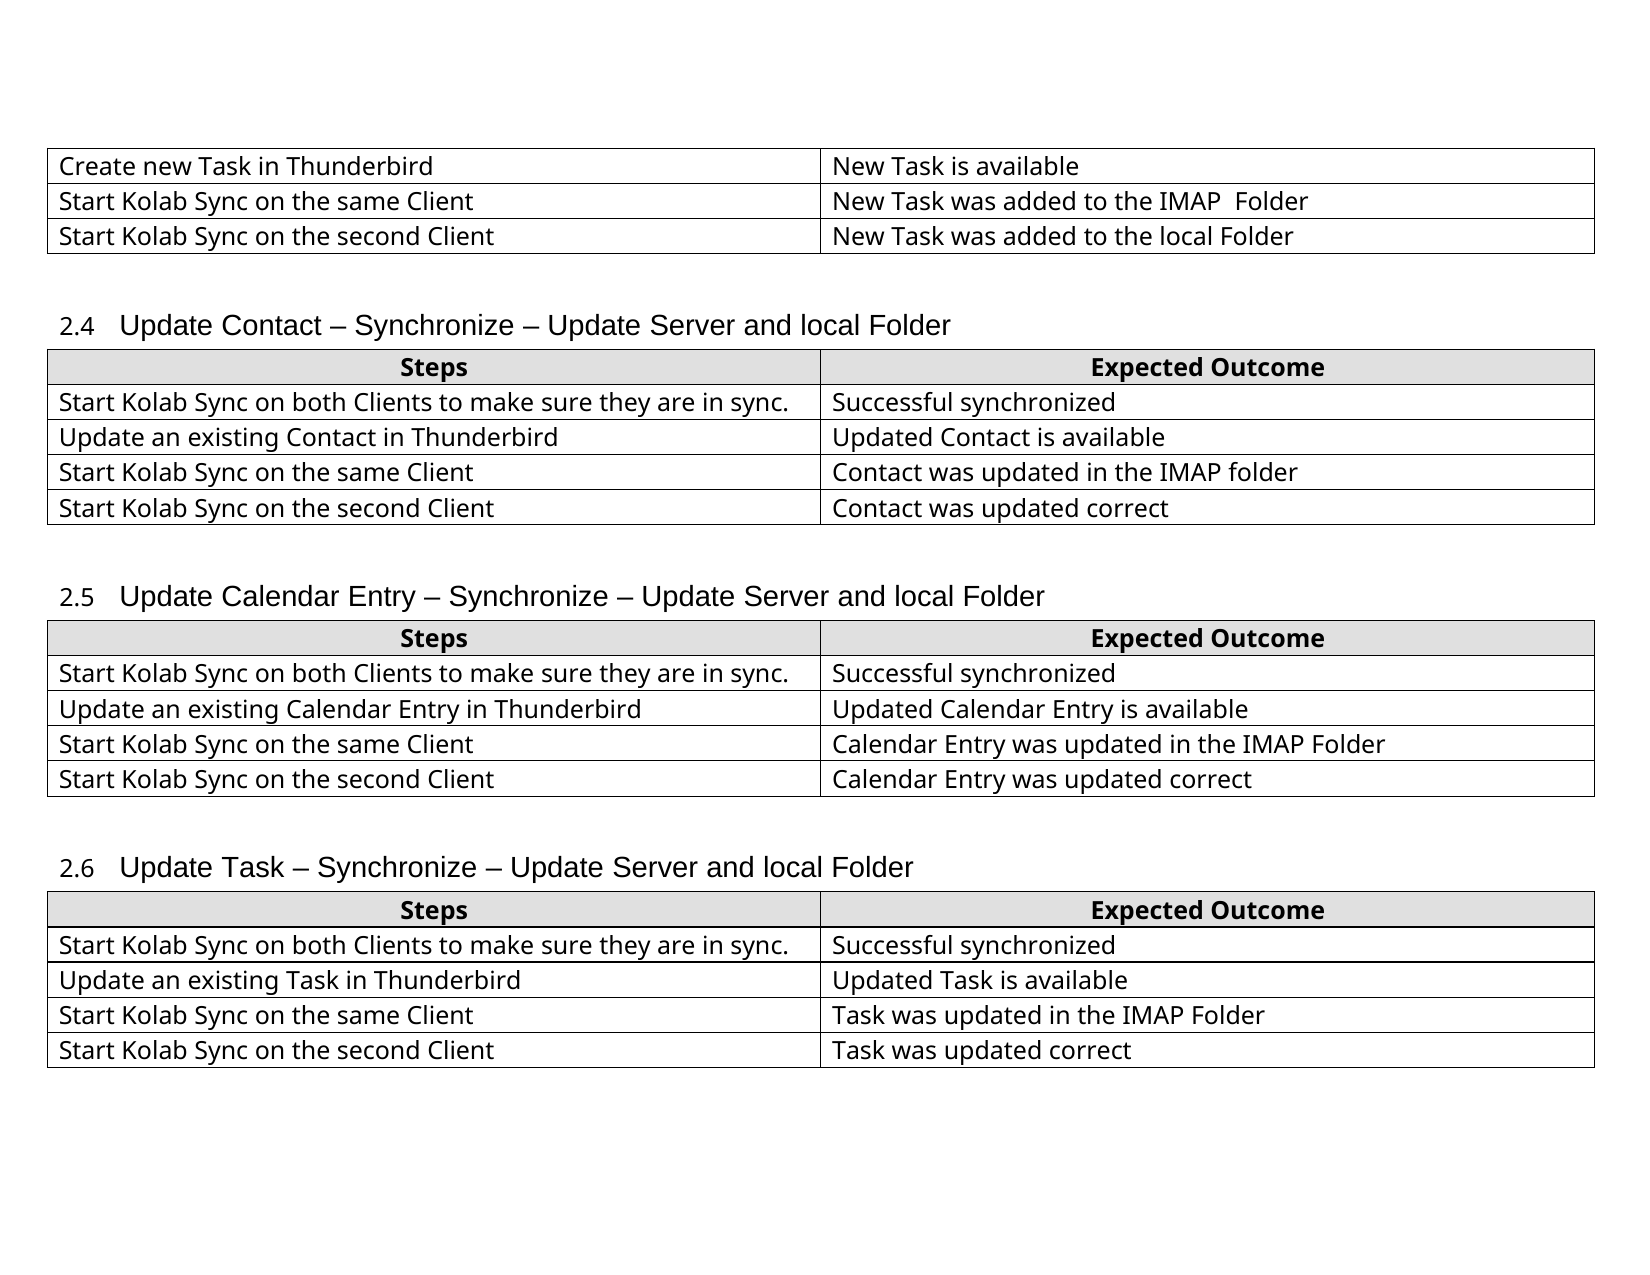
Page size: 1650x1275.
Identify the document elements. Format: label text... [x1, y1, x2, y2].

table_cell Create new Task in Thunderbird [48, 149, 820, 183]
table_header Expected Outcome [821, 350, 1594, 384]
subtitle Update Task – Synchronize – Update Server and local Folder [59, 850, 1591, 885]
table_header Steps [48, 892, 820, 926]
table_header Steps [48, 621, 820, 655]
table_cell Updated Contact is available [821, 420, 1594, 454]
table_cell Task was updated correct [821, 1033, 1594, 1067]
table_cell Start Kolab Sync on the second Client [48, 1033, 820, 1067]
table_cell Updated Task is available [821, 963, 1594, 997]
table_header Steps [48, 350, 820, 384]
table_cell Contact was updated in the IMAP folder [821, 455, 1594, 489]
table_cell Start Kolab Sync on both Clients to make sure they are in sync. [48, 656, 820, 690]
table_cell Start Kolab Sync on the same Client [48, 726, 820, 760]
table_cell Start Kolab Sync on both Clients to make sure they are in sync. [48, 385, 820, 419]
table_cell Start Kolab Sync on both Clients to make sure they are in sync. [48, 928, 820, 961]
table_cell Start Kolab Sync on the same Client [48, 998, 820, 1032]
table_cell Calendar Entry was updated correct [821, 761, 1594, 796]
table_cell Update an existing Contact in Thunderbird [48, 420, 820, 454]
table_cell Calendar Entry was updated in the IMAP Folder [821, 726, 1594, 760]
table_cell Start Kolab Sync on the second Client [48, 761, 820, 796]
table_cell Contact was updated correct [821, 490, 1594, 524]
table_cell New Task is available [821, 149, 1594, 183]
table_cell Start Kolab Sync on the second Client [48, 490, 820, 524]
table_cell Start Kolab Sync on the same Client [48, 184, 820, 218]
table_cell Start Kolab Sync on the same Client [48, 455, 820, 489]
table_cell Update an existing Task in Thunderbird [48, 963, 820, 997]
table_cell New Task was added to the IMAP Folder [821, 184, 1594, 218]
table_cell Updated Calendar Entry is available [821, 691, 1594, 725]
table_header Expected Outcome [821, 621, 1594, 655]
subtitle Update Calendar Entry – Synchronize – Update Server and local Folder [59, 579, 1591, 614]
table_cell Successful synchronized [821, 656, 1594, 690]
table_cell Update an existing Calendar Entry in Thunderbird [48, 691, 820, 725]
table_cell Task was updated in the IMAP Folder [821, 998, 1594, 1032]
table_header Expected Outcome [821, 892, 1594, 926]
table_cell New Task was added to the local Folder [821, 219, 1594, 253]
table_cell Successful synchronized [821, 928, 1594, 961]
table_cell Successful synchronized [821, 385, 1594, 419]
table_cell Start Kolab Sync on the second Client [48, 219, 820, 253]
subtitle Update Contact – Synchronize – Update Server and local Folder [59, 308, 1591, 342]
